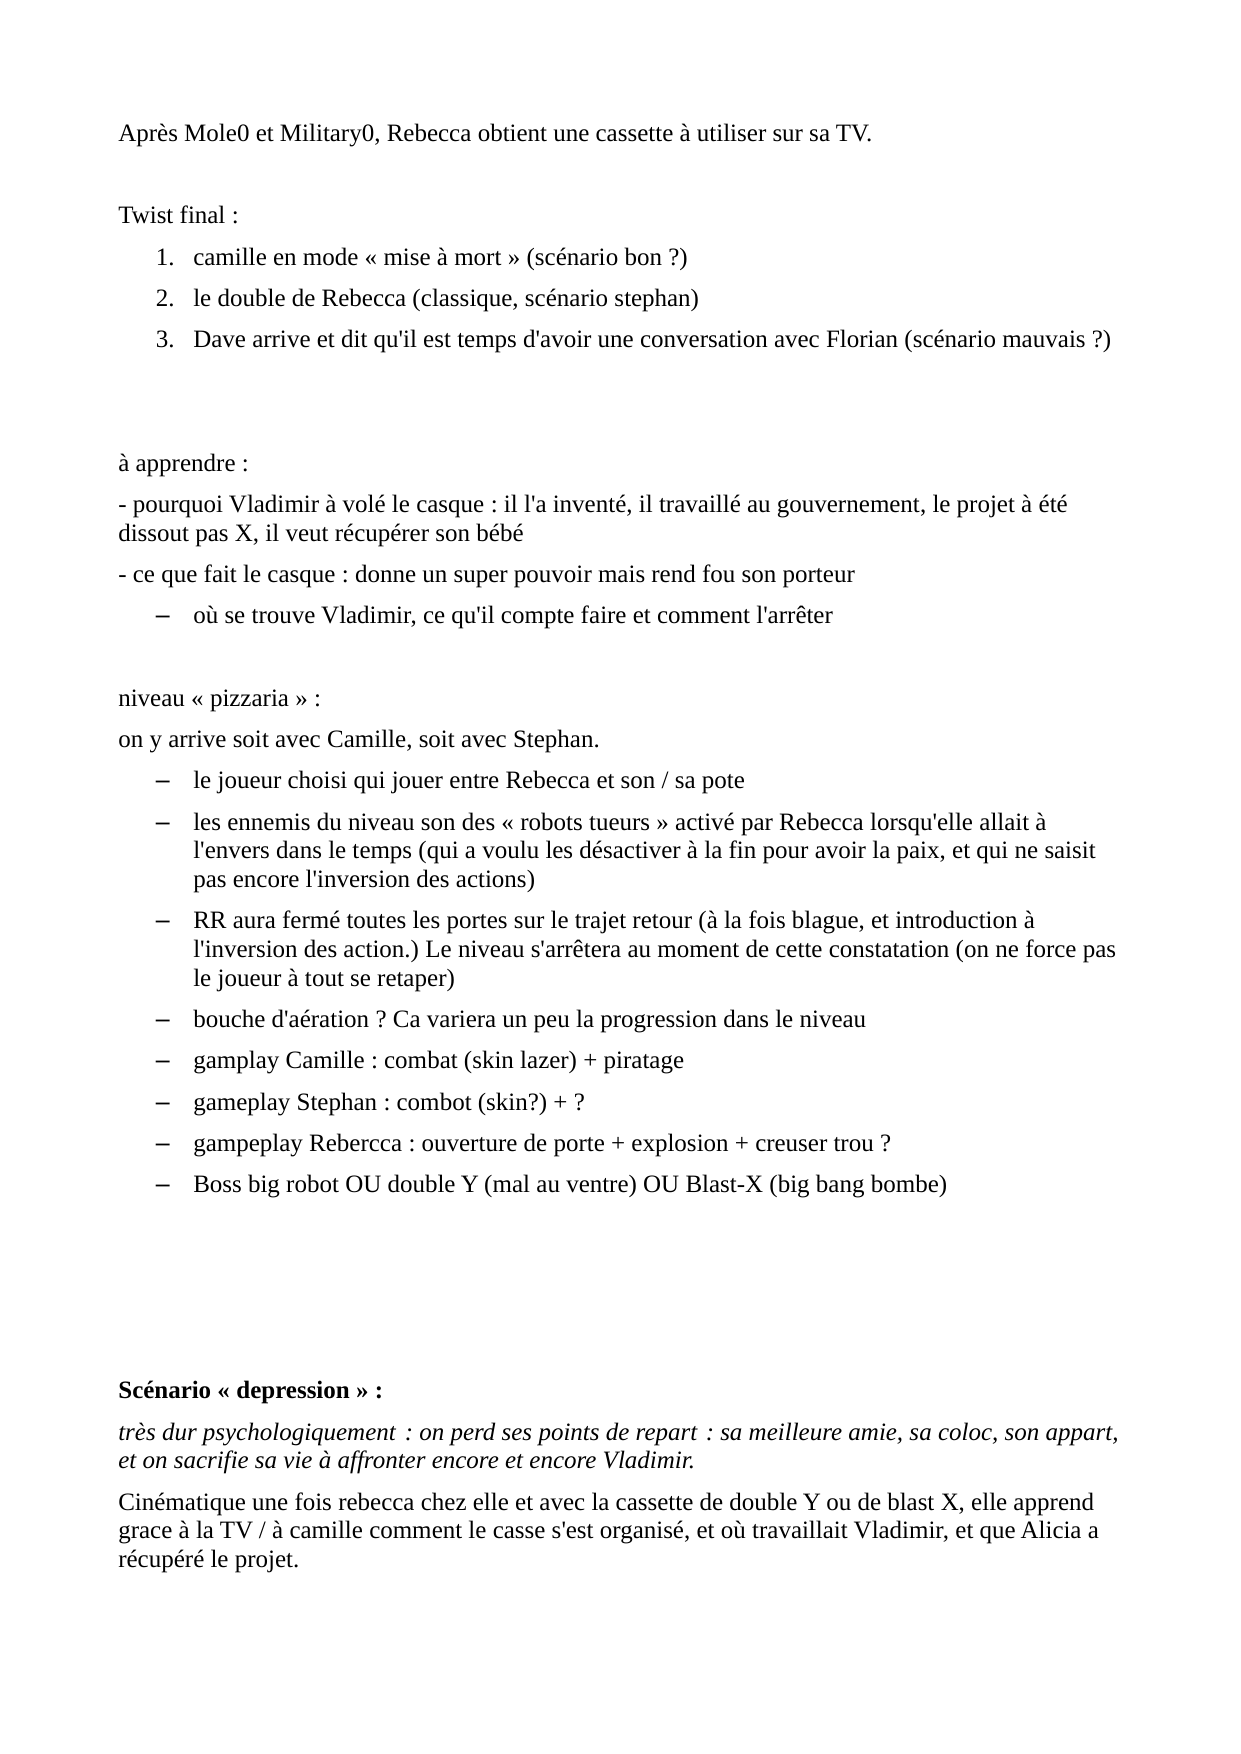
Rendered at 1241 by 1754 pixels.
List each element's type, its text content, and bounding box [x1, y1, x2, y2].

list RR aura fermé toutes les portes sur le trajet retour (à la fois blague, et introduction à l'inversion des action.) Le niveau s'arrêtera au moment de cette constatation (on ne force pas le joueur à tout se retaper) [156, 906, 1122, 992]
text à apprendre : [118, 448, 1122, 477]
list les ennemis du niveau son des « robots tueurs » activé par Rebecca lorsqu'elle allait à l'envers dans le temps (qui a voulu les désactiver à la fin pour avoir la paix, et qui ne saisit pas encore l'inversion des actions) [156, 807, 1122, 893]
list le joueur choisi qui jouer entre Rebecca et son / sa pote [156, 766, 1122, 794]
text très dur psychologiquement : on perd ses points de repart : sa meilleure amie, sa coloc, son appart, et on sacrifie sa vie à affronter encore et encore Vladimir. [118, 1417, 1122, 1474]
list le double de Rebecca (classique, scénario stephan) [156, 283, 1122, 312]
list gameplay Stephan : combot (skin?) + ? [156, 1087, 1122, 1116]
list gamplay Camille : combat (skin lazer) + piratage [156, 1046, 1122, 1074]
text on y arrive soit avec Camille, soit avec Stephan. [118, 724, 1122, 753]
list Boss big robot OU double Y (mal au ventre) OU Blast-X (big bang bombe) [156, 1169, 1122, 1198]
text Cinématique une fois rebecca chez elle et avec la cassette de double Y ou de blast X, elle apprend grace à la TV / à camille comment le casse s'est organisé, et où travaillait Vladimir, et que Alicia a récupéré le projet. [118, 1487, 1122, 1573]
list bouche d'aération ? Ca variera un peu la progression dans le niveau [156, 1004, 1122, 1033]
list Dave arrive et dit qu'il est temps d'avoir une conversation avec Florian (scénario mauvais ?) [156, 324, 1122, 353]
text Scénario « depression » : [118, 1376, 1122, 1404]
list gampeplay Rebercca : ouverture de porte + explosion + creuser trou ? [156, 1128, 1122, 1157]
text Après Mole0 et Military0, Rebecca obtient une cassette à utiliser sur sa TV. [118, 118, 1122, 147]
text Twist final : [118, 201, 1122, 229]
list camille en mode « mise à mort » (scénario bon ?) [156, 242, 1122, 271]
text - ce que fait le casque : donne un super pouvoir mais rend fou son porteur [118, 559, 1122, 588]
text - pourquoi Vladimir à volé le casque : il l'a inventé, il travaillé au gouvernement, le projet à été dissout pas X, il veut récupérer son bébé [118, 489, 1122, 547]
list où se trouve Vladimir, ce qu'il compte faire et comment l'arrêter [156, 601, 1122, 629]
text niveau « pizzaria » : [118, 683, 1122, 712]
